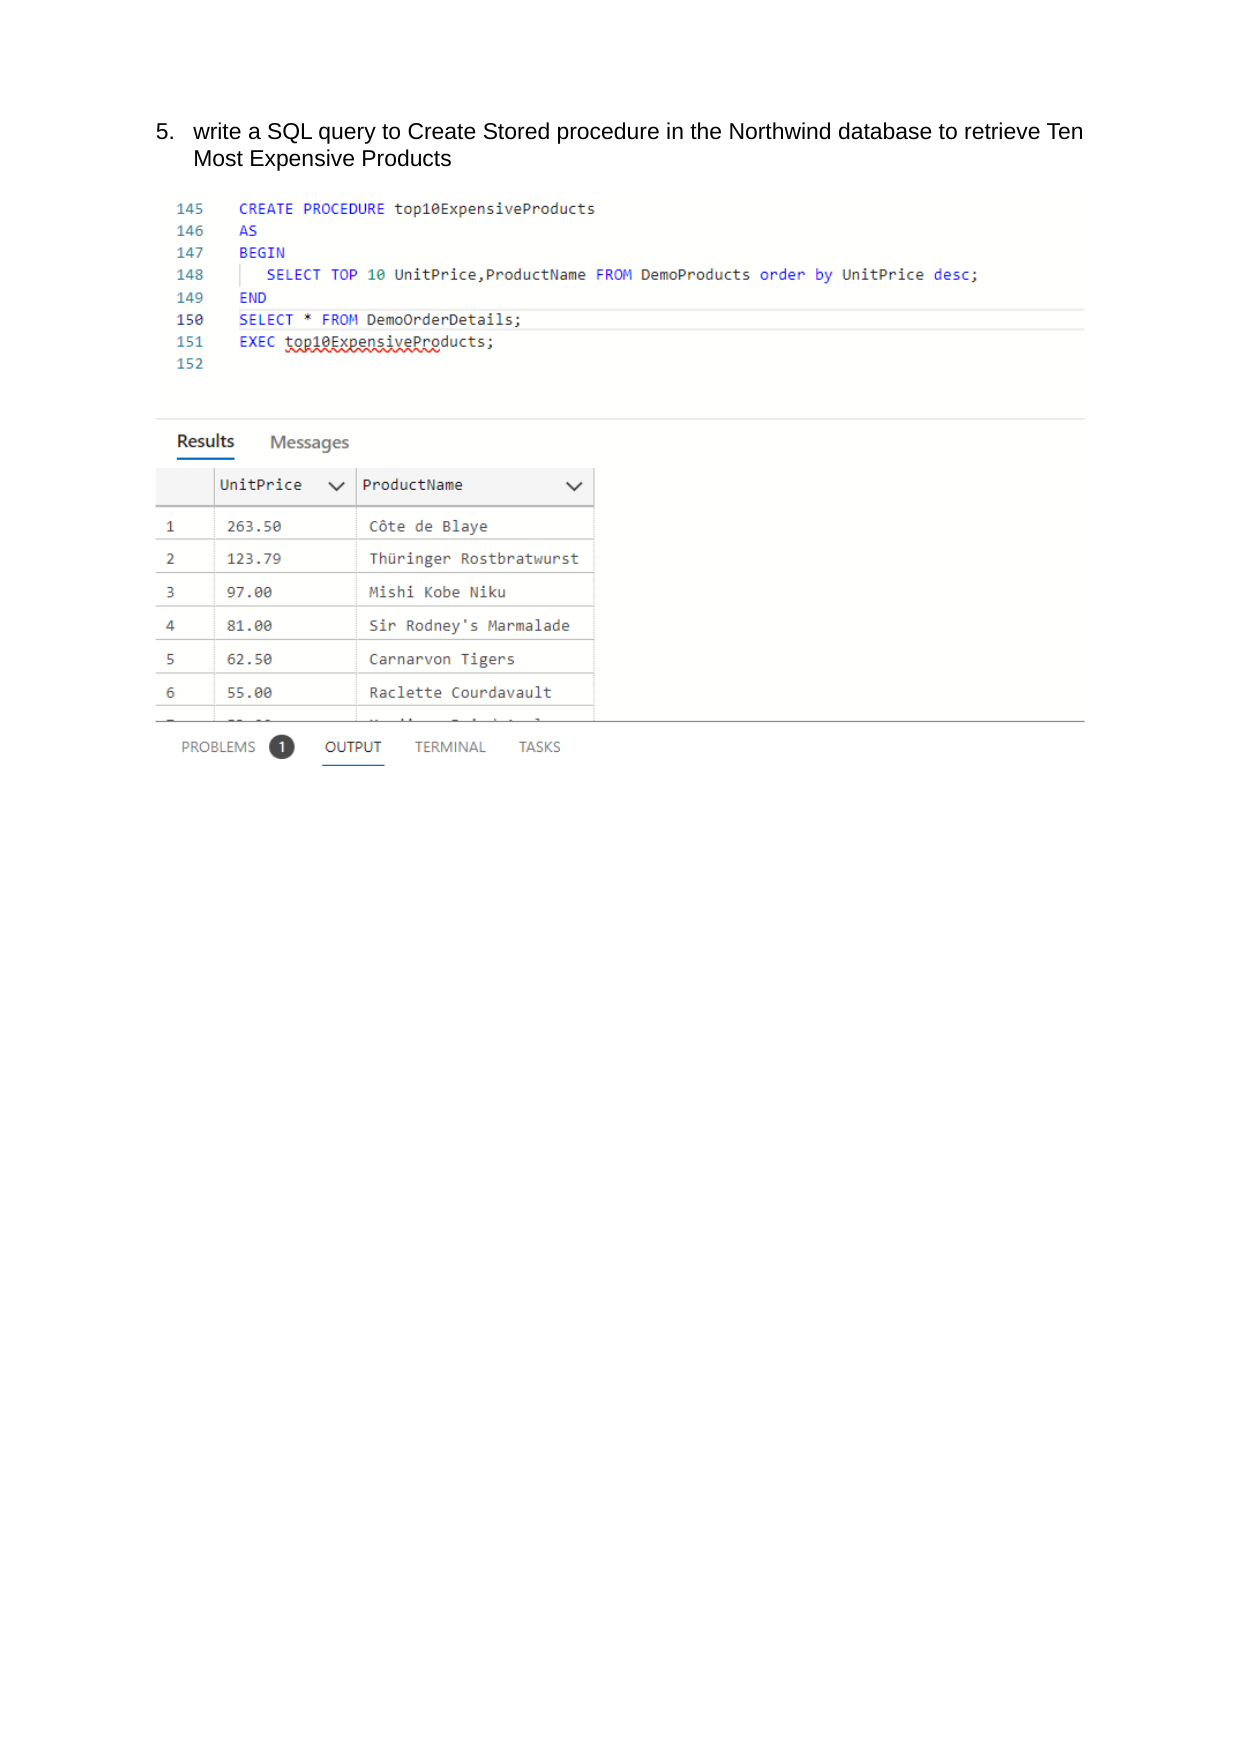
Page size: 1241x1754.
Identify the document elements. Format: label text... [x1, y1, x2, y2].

list write a SQL query to Create Stored procedure in the Northwind database to retrieve Ten Most Expensive Products [156, 118, 1122, 171]
picture [155, 199, 1085, 766]
